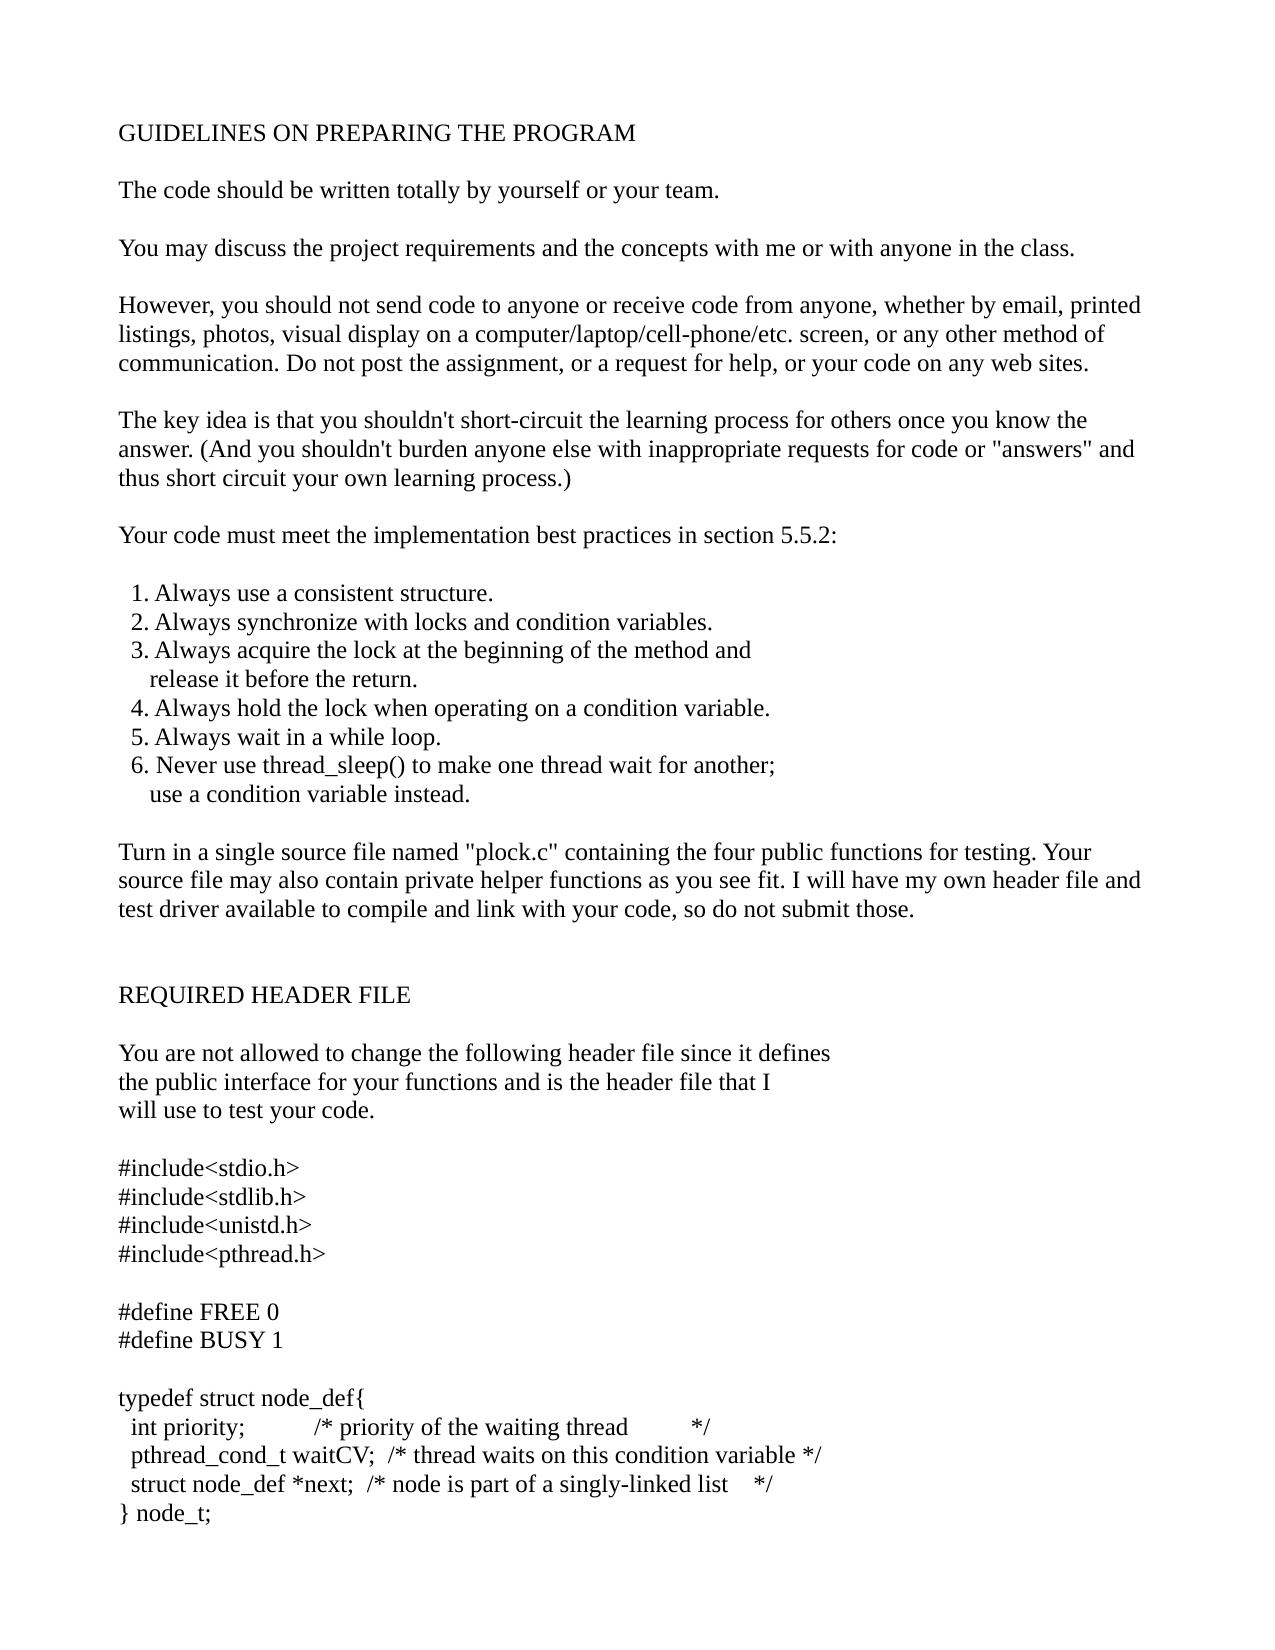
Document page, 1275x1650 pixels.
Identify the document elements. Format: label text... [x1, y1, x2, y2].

text will use to test your code. [118, 1096, 1157, 1124]
text typedef struct node_def{ [118, 1383, 1157, 1412]
text REQUIRED HEADER FILE [118, 981, 1157, 1009]
text Your code must meet the implementation best practices in section 5.5.2: [118, 521, 1157, 549]
text #include<stdlib.h> [118, 1182, 1157, 1211]
text } node_t; [118, 1498, 1157, 1527]
text #include<stdio.h> [118, 1153, 1157, 1182]
text int priority; /* priority of the waiting thread */ [118, 1412, 1157, 1441]
text The code should be written totally by yourself or your team. [118, 176, 1157, 204]
text 6. Never use thread_sleep() to make one thread wait for another; [118, 751, 1157, 779]
text You may discuss the project requirements and the concepts with me or with anyone in the class. [118, 233, 1157, 262]
text 5. Always wait in a while loop. [118, 722, 1157, 751]
text struct node_def *next; /* node is part of a singly-linked list */ [118, 1469, 1157, 1498]
text 4. Always hold the lock when operating on a condition variable. [118, 693, 1157, 722]
text The key idea is that you shouldn't short-circuit the learning process for others once you know the answer. (And you shouldn't burden anyone else with inappropriate requests for code or "answers" and thus short circuit your own learning process.) [118, 406, 1157, 492]
text 3. Always acquire the lock at the beginning of the method and [118, 636, 1157, 664]
text #include<pthread.h> [118, 1239, 1157, 1268]
text 2. Always synchronize with locks and condition variables. [118, 607, 1157, 636]
text #define BUSY 1 [118, 1326, 1157, 1354]
text pthread_cond_t waitCV; /* thread waits on this condition variable */ [118, 1441, 1157, 1469]
text the public interface for your functions and is the header file that I [118, 1067, 1157, 1096]
text #include<unistd.h> [118, 1211, 1157, 1239]
text However, you should not send code to anyone or receive code from anyone, whether by email, printed listings, photos, visual display on a computer/laptop/cell-phone/etc. screen, or any other method of communication. Do not post the assignment, or a request for help, or your code on any web sites. [118, 291, 1157, 377]
text use a condition variable instead. [118, 779, 1157, 808]
text release it before the return. [118, 664, 1157, 693]
text You are not allowed to change the following header file since it defines [118, 1038, 1157, 1067]
text 1. Always use a consistent structure. [118, 578, 1157, 607]
text #define FREE 0 [118, 1297, 1157, 1326]
text GUIDELINES ON PREPARING THE PROGRAM [118, 118, 1157, 147]
text Turn in a single source file named "plock.c" containing the four public functions for testing. Your source file may also contain private helper functions as you see fit. I will have my own header file and test driver available to compile and link with your code, so do not submit those. [118, 837, 1157, 923]
